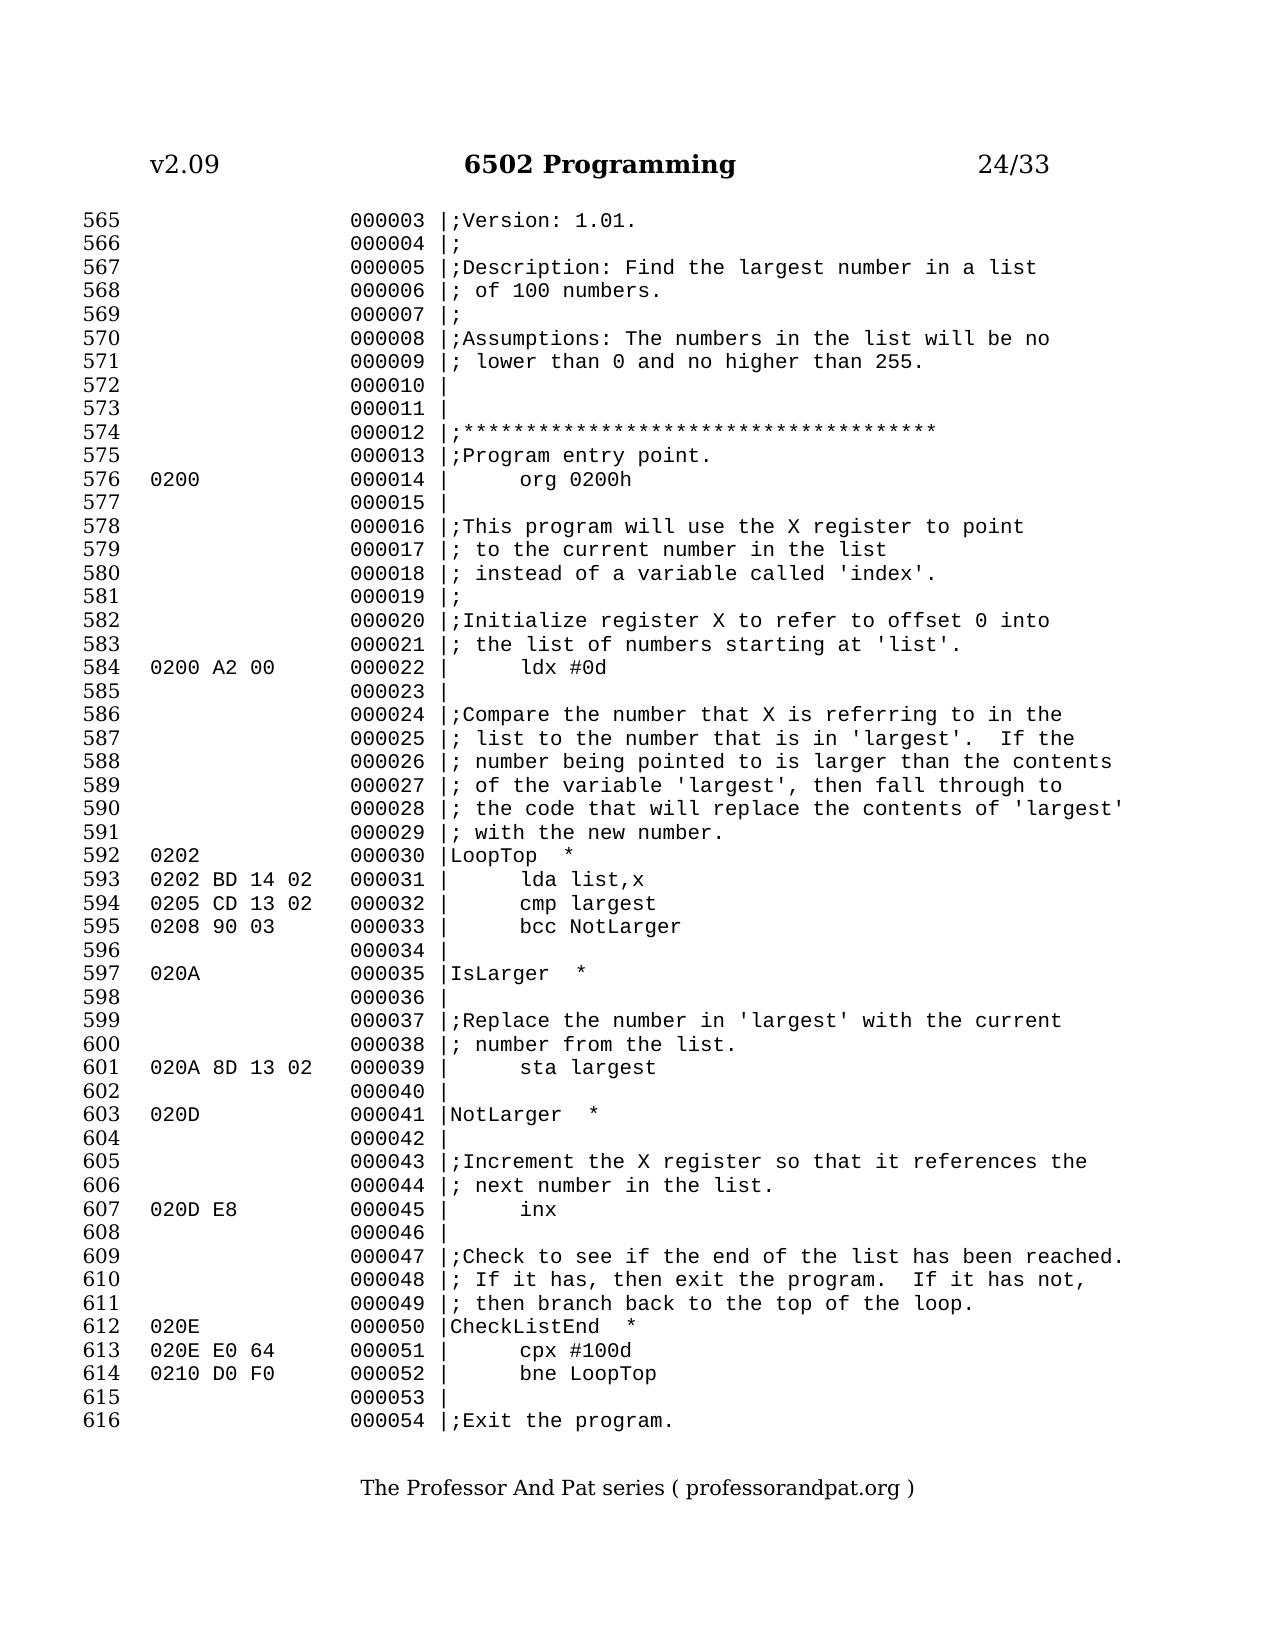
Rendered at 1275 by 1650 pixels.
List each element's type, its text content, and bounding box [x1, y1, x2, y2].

text 000047 |;Check to see if the end of the list has been reached. [150, 1246, 1125, 1269]
text 000026 |; number being pointed to is larger than the contents [150, 751, 1125, 775]
text 020A 000035 |IsLarger * [150, 963, 1125, 987]
text 020D E8 000045 | inx [150, 1199, 1125, 1222]
text 000040 | [150, 1081, 1125, 1104]
text 000023 | [150, 681, 1125, 704]
text 0205 CD 13 02 000032 | cmp largest [150, 893, 1125, 916]
text 000042 | [150, 1128, 1125, 1152]
text 000006 |; of 100 numbers. [150, 281, 1125, 304]
text 000024 |;Compare the number that X is referring to in the [150, 704, 1125, 728]
text 000036 | [150, 987, 1125, 1010]
text 000053 | [150, 1387, 1125, 1411]
text 000043 |;Increment the X register so that it references the [150, 1152, 1125, 1175]
text 000046 | [150, 1222, 1125, 1246]
text 000029 |; with the new number. [150, 822, 1125, 846]
text 000019 |; [150, 587, 1125, 610]
text 000048 |; If it has, then exit the program. If it has not, [150, 1269, 1125, 1293]
text 000009 |; lower than 0 and no higher than 255. [150, 351, 1125, 375]
text 000007 |; [150, 304, 1125, 328]
text 0200 000014 | org 0200h [150, 469, 1125, 492]
text 020E 000050 |CheckListEnd * [150, 1316, 1125, 1340]
text 000038 |; number from the list. [150, 1034, 1125, 1057]
text 000012 |;************************************** [150, 422, 1125, 445]
text 000027 |; of the variable 'largest', then fall through to [150, 775, 1125, 798]
text 000054 |;Exit the program. [150, 1411, 1125, 1434]
text 000020 |;Initialize register X to refer to offset 0 into [150, 610, 1125, 634]
text 0210 D0 F0 000052 | bne LoopTop [150, 1363, 1125, 1387]
text 000015 | [150, 492, 1125, 516]
text 000017 |; to the current number in the list [150, 539, 1125, 563]
text 000013 |;Program entry point. [150, 445, 1125, 469]
text 000010 | [150, 375, 1125, 398]
text 0200 A2 00 000022 | ldx #0d [150, 657, 1125, 681]
text 000016 |;This program will use the X register to point [150, 516, 1125, 539]
text 000049 |; then branch back to the top of the loop. [150, 1293, 1125, 1316]
text 020D 000041 |NotLarger * [150, 1104, 1125, 1128]
text 000011 | [150, 398, 1125, 422]
text 000028 |; the code that will replace the contents of 'largest' [150, 798, 1125, 822]
text 000025 |; list to the number that is in 'largest'. If the [150, 728, 1125, 751]
text 000005 |;Description: Find the largest number in a list [150, 257, 1125, 281]
text 000034 | [150, 940, 1125, 963]
text 0208 90 03 000033 | bcc NotLarger [150, 916, 1125, 940]
text 000044 |; next number in the list. [150, 1175, 1125, 1199]
text 020A 8D 13 02 000039 | sta largest [150, 1057, 1125, 1081]
text 000004 |; [150, 233, 1125, 257]
text 000021 |; the list of numbers starting at 'list'. [150, 634, 1125, 657]
text 0202 000030 |LoopTop * [150, 846, 1125, 869]
text 020E E0 64 000051 | cpx #100d [150, 1340, 1125, 1363]
text 000003 |;Version: 1.01. [150, 210, 1125, 233]
text 000037 |;Replace the number in 'largest' with the current [150, 1010, 1125, 1034]
text 0202 BD 14 02 000031 | lda list,x [150, 869, 1125, 893]
text 000008 |;Assumptions: The numbers in the list will be no [150, 328, 1125, 351]
text 000018 |; instead of a variable called 'index'. [150, 563, 1125, 587]
